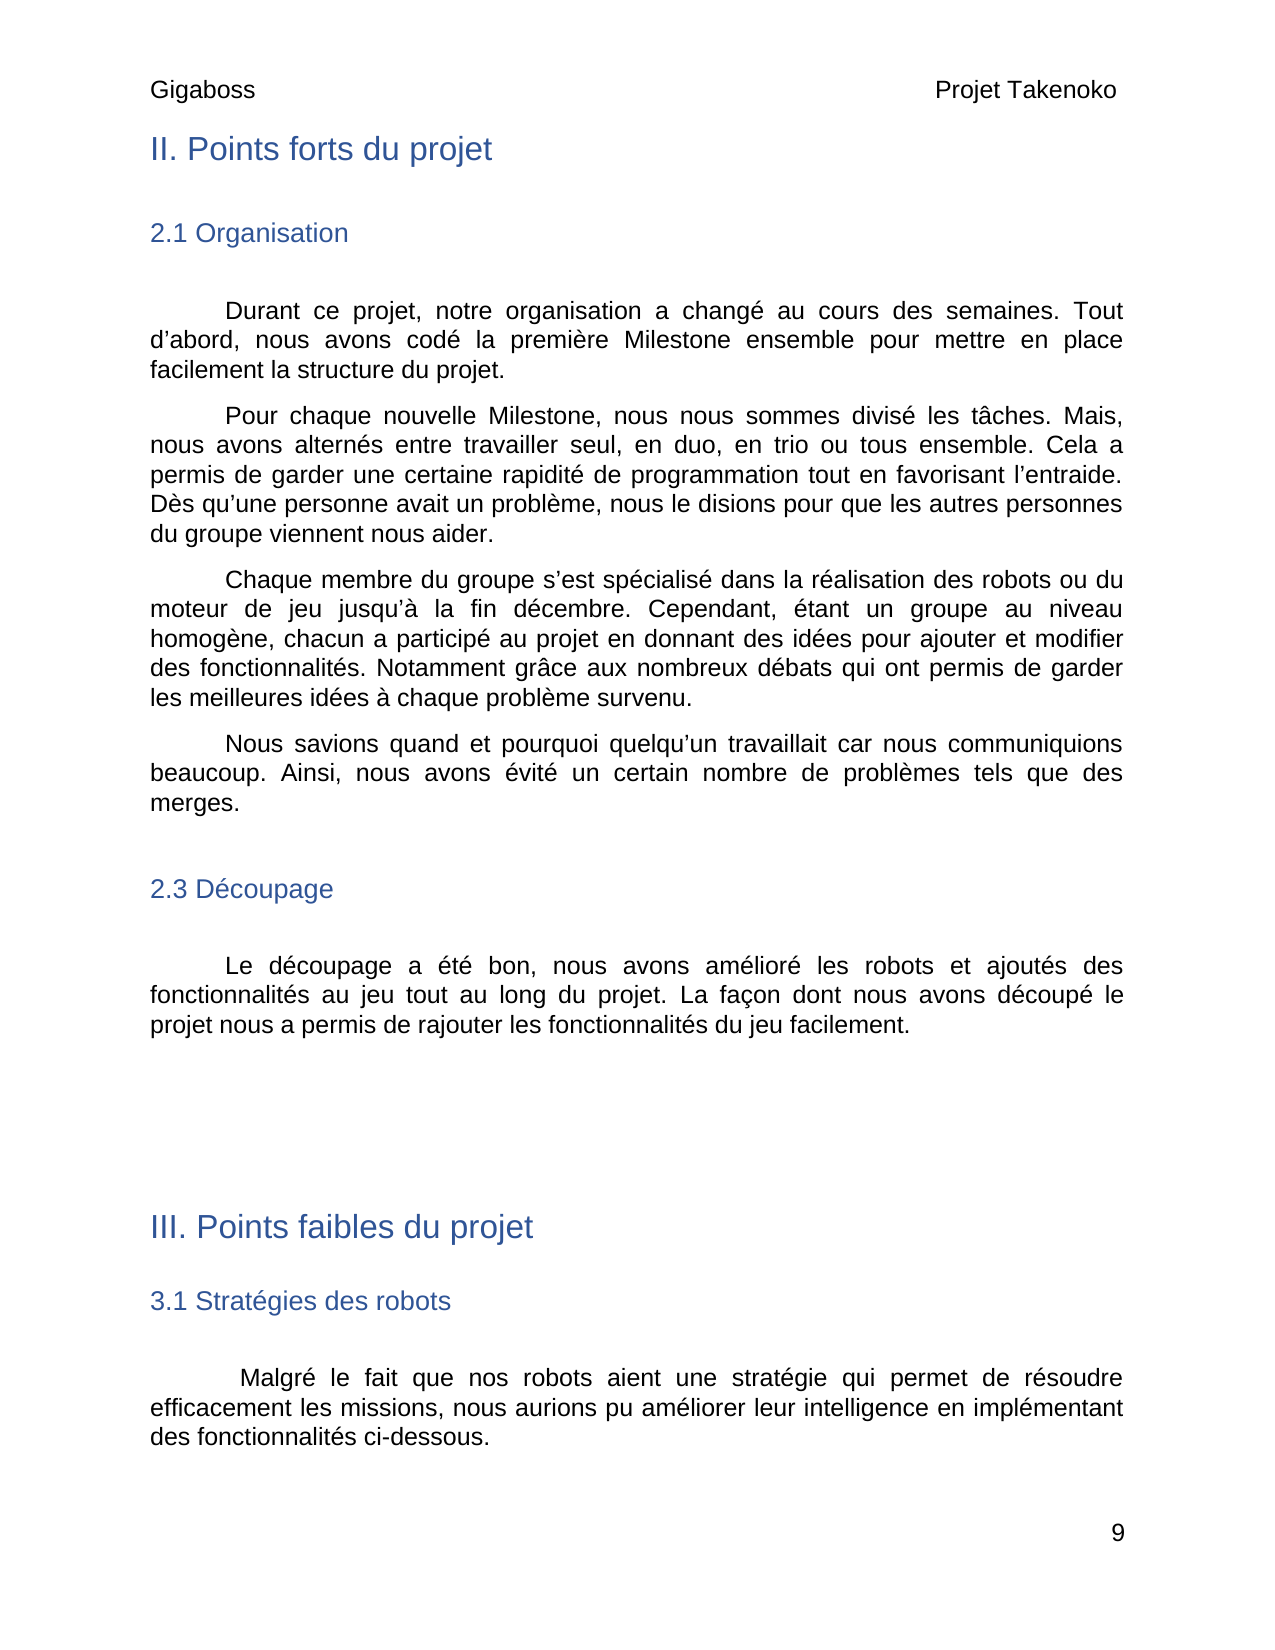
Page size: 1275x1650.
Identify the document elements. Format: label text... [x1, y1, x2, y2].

text Malgré le fait que nos robots aient une stratégie qui permet de résoudre efficacement les missions, nous aurions pu améliorer leur intelligence en implémentant des fonctionnalités ci-dessous. [150, 1363, 1125, 1451]
text Chaque membre du groupe s’est spécialisé dans la réalisation des robots ou du moteur de jeu jusqu’à la fin décembre. Cependant, étant un groupe au niveau homogène, chacun a participé au projet en donnant des idées pour ajouter et modifier des fonctionnalités. Notamment grâce aux nombreux débats qui ont permis de garder les meilleures idées à chaque problème survenu. [150, 564, 1125, 711]
text Nous savions quand et pourquoi quelqu’un travaillait car nous communiquions beaucoup. Ainsi, nous avons évité un certain nombre de problèmes tels que des merges. [150, 728, 1125, 817]
subtitle II. Points forts du projet [150, 129, 1125, 167]
subtitle 3.1 Stratégies des robots [150, 1285, 1125, 1316]
text Pour chaque nouvelle Milestone, nous nous sommes divisé les tâches. Mais, nous avons alternés entre travailler seul, en duo, en trio ou tous ensemble. Cela a permis de garder une certaine rapidité de programmation tout en favorisant l’entraide. Dès qu’une personne avait un problème, nous le disions pour que les autres personnes du groupe viennent nous aider. [150, 400, 1125, 547]
text Le découpage a été bon, nous avons amélioré les robots et ajoutés des fonctionnalités au jeu tout au long du projet. La façon dont nous avons découpé le projet nous a permis de rajouter les fonctionnalités du jeu facilement. [150, 950, 1125, 1039]
subtitle 2.1 Organisation [150, 217, 1125, 249]
subtitle 2.3 Découpage [150, 873, 1125, 904]
subtitle III. Points faibles du projet [150, 1207, 1125, 1246]
text Durant ce projet, notre organisation a changé au cours des semaines. Tout d’abord, nous avons codé la première Milestone ensemble pour mettre en place facilement la structure du projet. [150, 295, 1125, 383]
